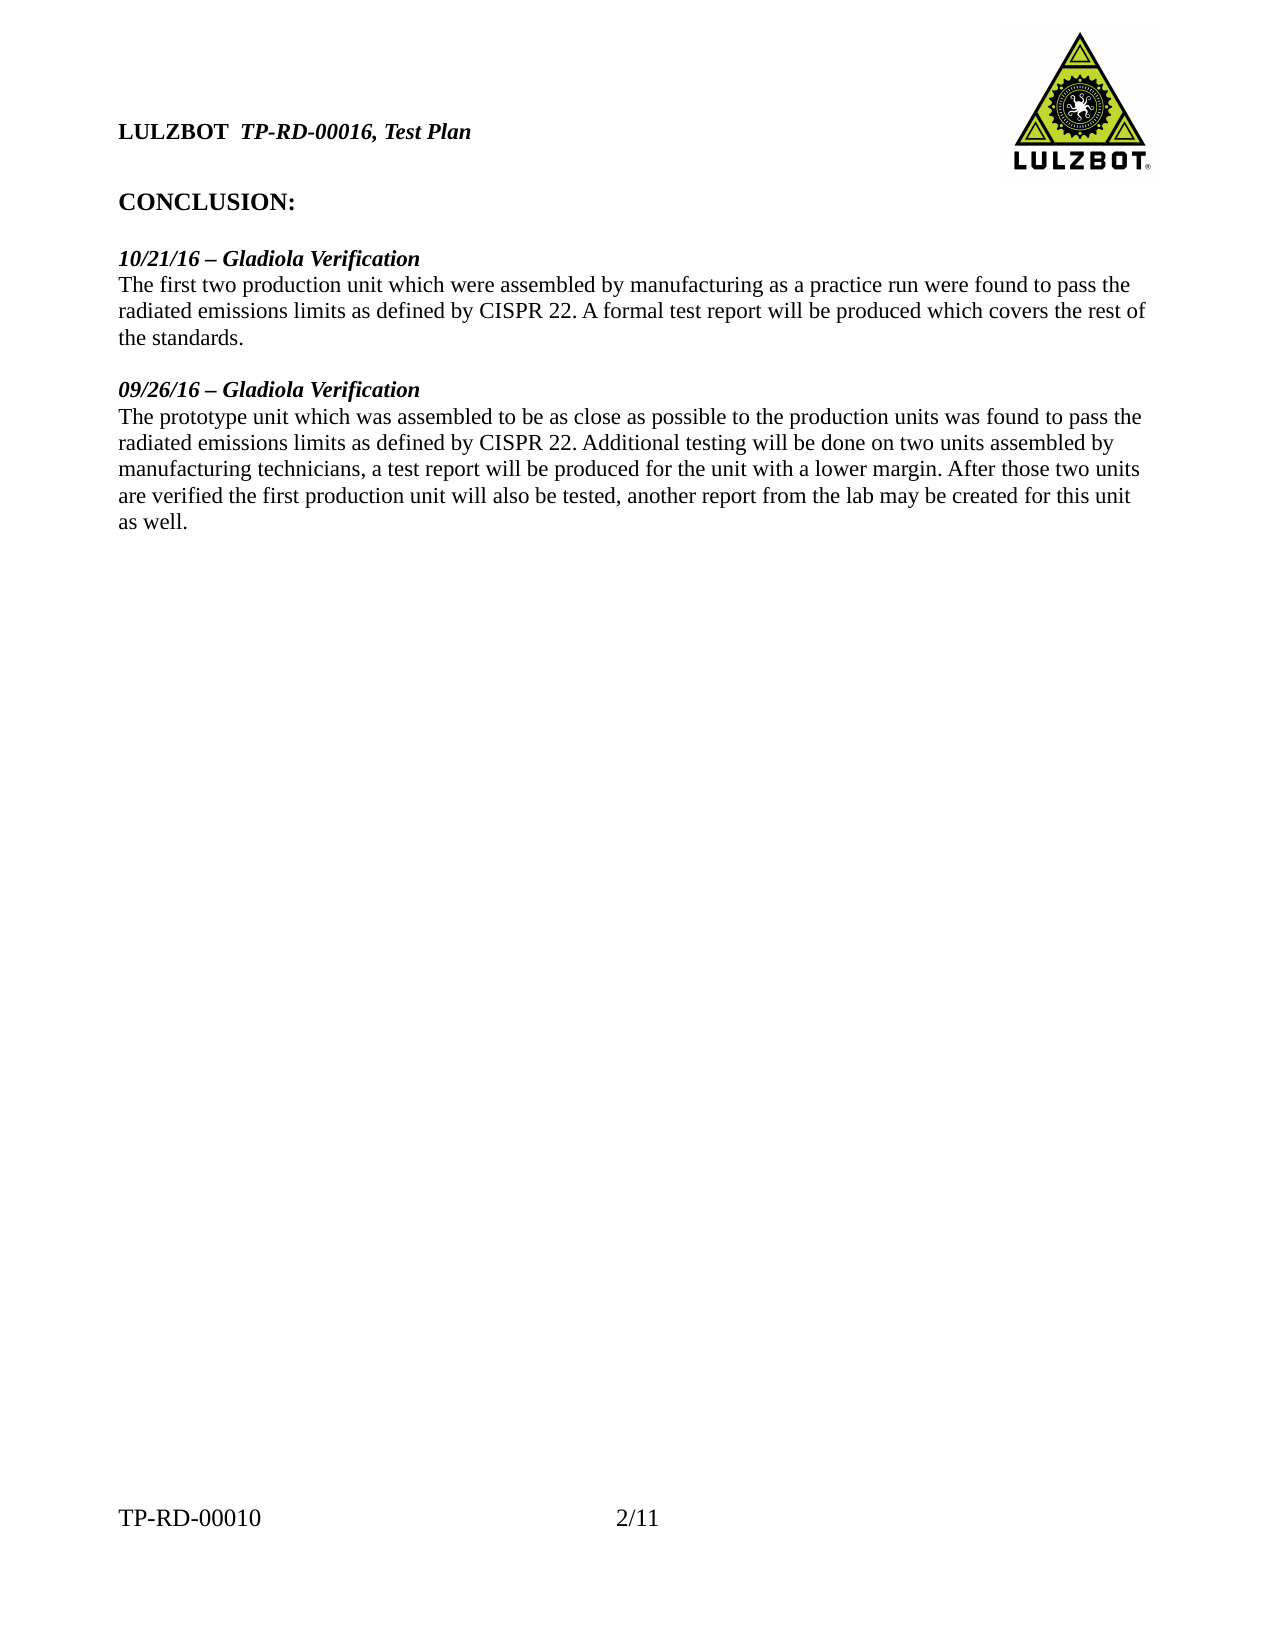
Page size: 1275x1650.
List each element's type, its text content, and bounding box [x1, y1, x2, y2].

text 10/21/16 – Gladiola Verification [118, 244, 1157, 271]
text The prototype unit which was assembled to be as close as possible to the production units was found to pass the radiated emissions limits as defined by CISPR 22. Additional testing will be done on two units assembled by manufacturing technicians, a test report will be produced for the unit with a lower margin. After those two units are verified the first production unit will also be tested, another report from the lab may be created for this unit as well. [118, 403, 1157, 534]
text The first two production unit which were assembled by manufacturing as a practice run were found to pass the radiated emissions limits as defined by CISPR 22. A formal test report will be produced which covers the rest of the standards. [118, 271, 1157, 350]
text CONCLUSION: [118, 187, 1157, 216]
text 09/26/16 – Gladiola Verification [118, 376, 1157, 403]
picture [1005, 22, 1160, 183]
